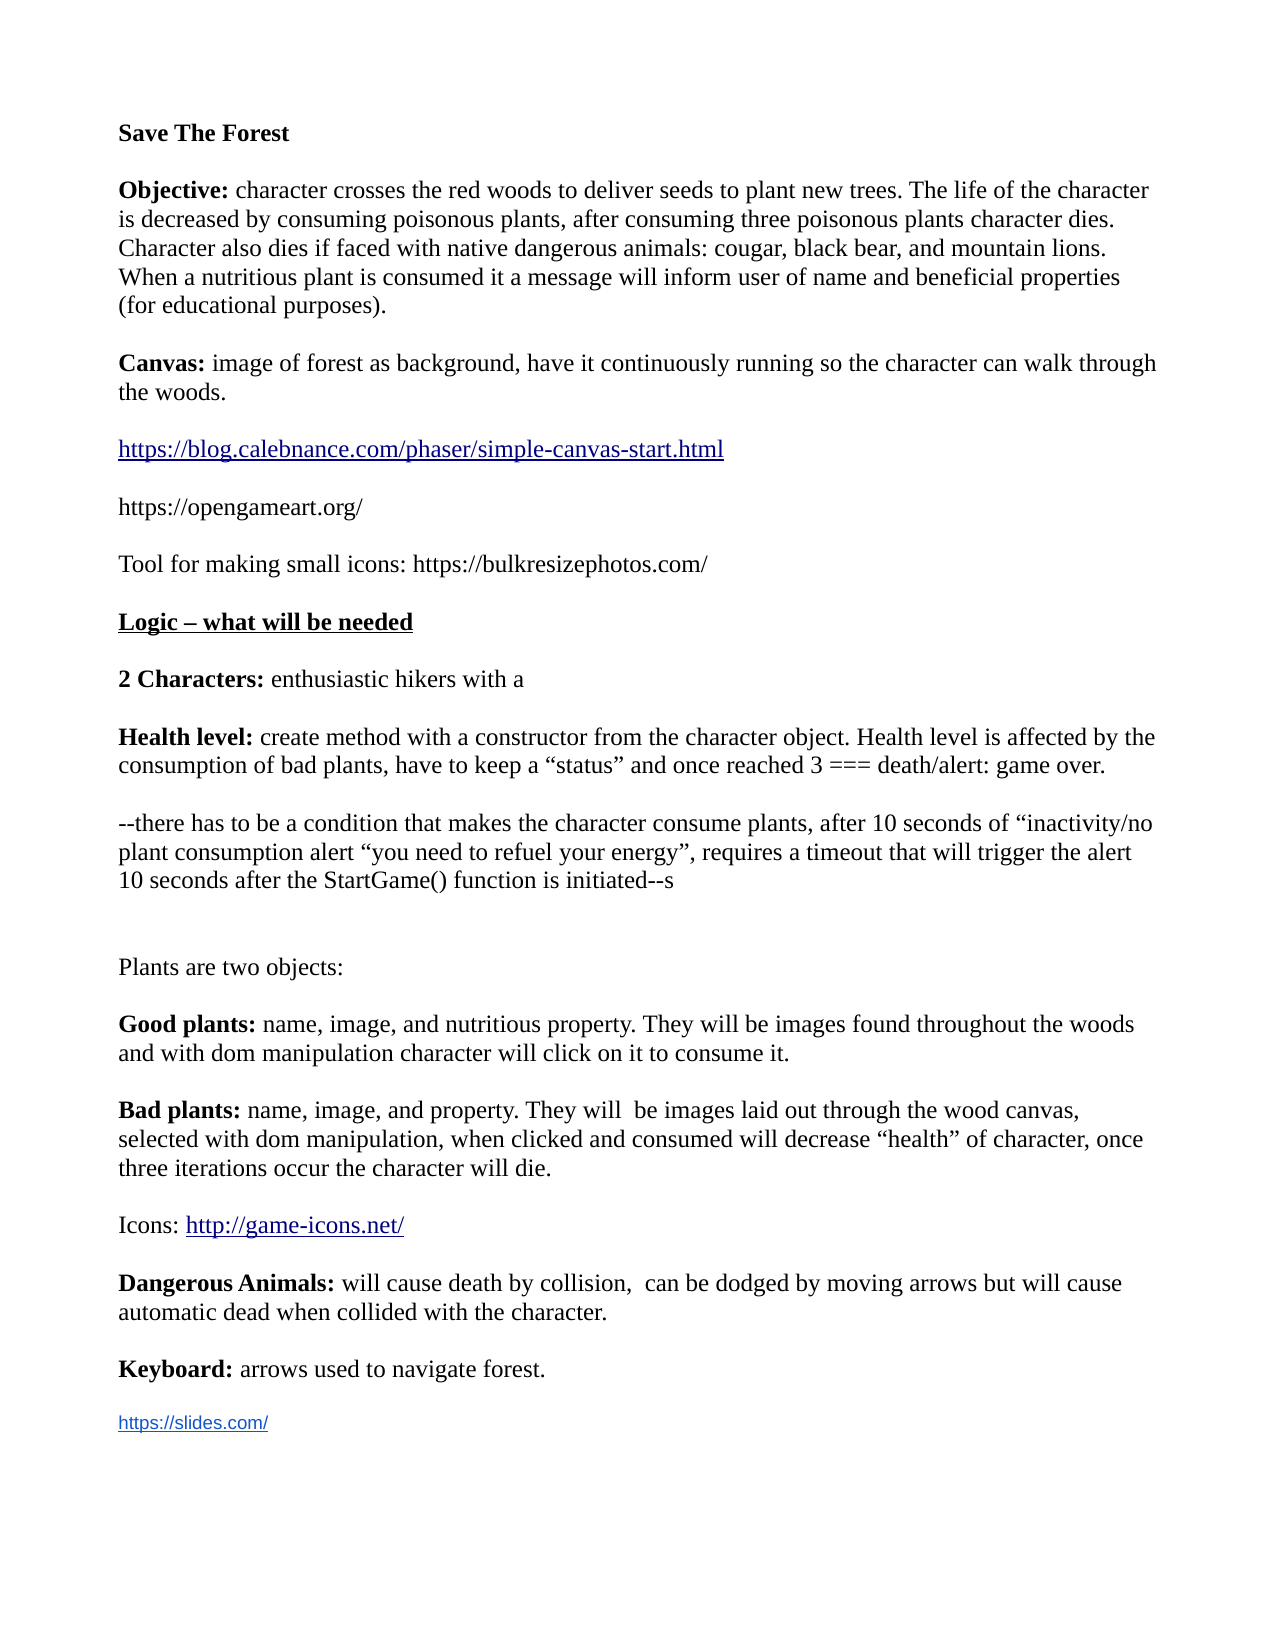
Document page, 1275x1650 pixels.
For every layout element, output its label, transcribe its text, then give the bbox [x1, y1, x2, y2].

text https://blog.calebnance.com/phaser/simple-canvas-start.html [118, 434, 1157, 463]
text Icons: http://game-icons.net/ [118, 1211, 1157, 1268]
text 2 Characters: enthusiastic hikers with a [118, 664, 1157, 693]
text Canvas: image of forest as background, have it continuously running so the character can walk through the woods. [118, 348, 1157, 406]
text Keyboard: arrows used to navigate forest. [118, 1354, 1157, 1383]
text Logic – what will be needed [118, 607, 1157, 636]
text Plants are two objects: [118, 952, 1157, 981]
text Bad plants: name, image, and property. They will be images laid out through the wood canvas, selected with dom manipulation, when clicked and consumed will decrease “health” of character, once three iterations occur the character will die. [118, 1096, 1157, 1182]
text Save The Forest [118, 118, 1157, 147]
text Tool for making small icons: https://bulkresizephotos.com/ [118, 549, 1157, 578]
text https://slides.com/ [118, 1412, 1157, 1433]
text Good plants: name, image, and nutritious property. They will be images found throughout the woods and with dom manipulation character will click on it to consume it. [118, 1009, 1157, 1067]
text Health level: create method with a constructor from the character object. Health level is affected by the consumption of bad plants, have to keep a “status” and once reached 3 === death/alert: game over. [118, 722, 1157, 779]
text Objective: character crosses the red woods to deliver seeds to plant new trees. The life of the character is decreased by consuming poisonous plants, after consuming three poisonous plants character dies. Character also dies if faced with native dangerous animals: cougar, black bear, and mountain lions. When a nutritious plant is consumed it a message will inform user of name and beneficial properties (for educational purposes). [118, 176, 1157, 319]
text --there has to be a condition that makes the character consume plants, after 10 seconds of “inactivity/no plant consumption alert “you need to refuel your energy”, requires a timeout that will trigger the alert 10 seconds after the StartGame() function is initiated--s [118, 808, 1157, 894]
text Dangerous Animals: will cause death by collision, can be dodged by moving arrows but will cause automatic dead when collided with the character. [118, 1268, 1157, 1326]
text https://opengameart.org/ [118, 492, 1157, 521]
